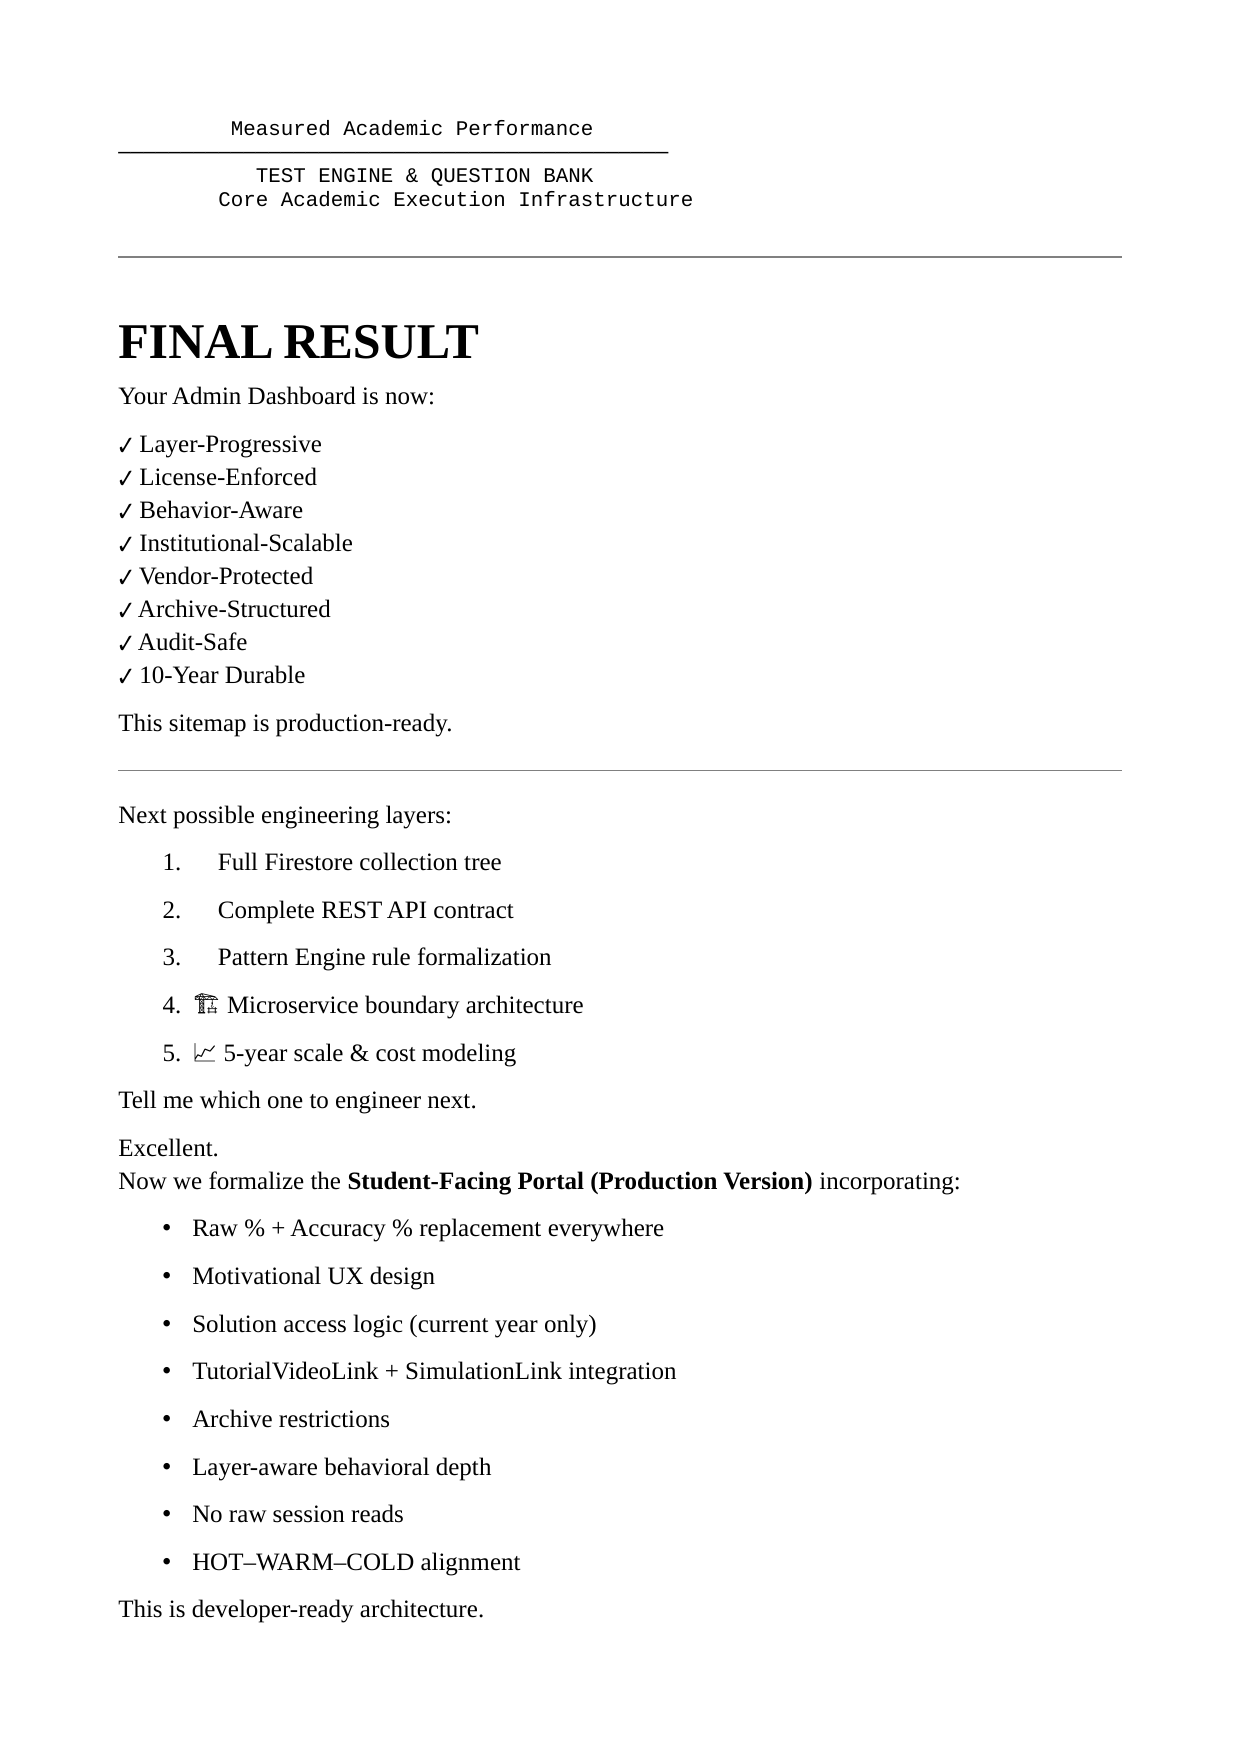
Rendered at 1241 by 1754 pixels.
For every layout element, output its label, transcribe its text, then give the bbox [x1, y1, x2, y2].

text Measured Academic Performance [118, 118, 1122, 142]
text Excellent. Now we formalize the Student-Facing Portal (Production Version) incorporating: [118, 1133, 1122, 1195]
list Layer-aware behavioral depth [162, 1452, 1122, 1480]
list 📈 5-year scale & cost modeling [162, 1038, 1122, 1066]
text This is developer-ready architecture. [118, 1594, 1122, 1623]
list 🧠 Pattern Engine rule formalization [162, 942, 1122, 971]
list 🔌 Complete REST API contract [162, 895, 1122, 924]
text TEST ENGINE & QUESTION BANK [118, 165, 1122, 189]
list 🔥 Full Firestore collection tree [162, 847, 1122, 876]
text Tell me which one to engineer next. [118, 1085, 1122, 1114]
subtitle FINAL RESULT [118, 311, 1122, 369]
text ✔ Layer-Progressive ✔ License-Enforced ✔ Behavior-Aware ✔ Institutional-Scalable ✔ Vendor-Protected ✔ Archive-Structured ✔ Audit-Safe ✔ 10-Year Durable [118, 429, 1122, 689]
list HOT–WARM–COLD alignment [162, 1547, 1122, 1576]
list Motivational UX design [162, 1261, 1122, 1290]
text ──────────────────────────────────────────── [118, 142, 1122, 165]
list 🏗 Microservice boundary architecture [162, 990, 1122, 1019]
text Next possible engineering layers: [118, 800, 1122, 828]
list Archive restrictions [162, 1404, 1122, 1433]
list Solution access logic (current year only) [162, 1309, 1122, 1337]
list Raw % + Accuracy % replacement everywhere [162, 1213, 1122, 1242]
text Your Admin Dashboard is now: [118, 381, 1122, 410]
text Core Academic Execution Infrastructure [118, 189, 1122, 213]
list TutorialVideoLink + SimulationLink integration [162, 1356, 1122, 1385]
text This sitemap is production-ready. [118, 708, 1122, 737]
list No raw session reads [162, 1499, 1122, 1528]
